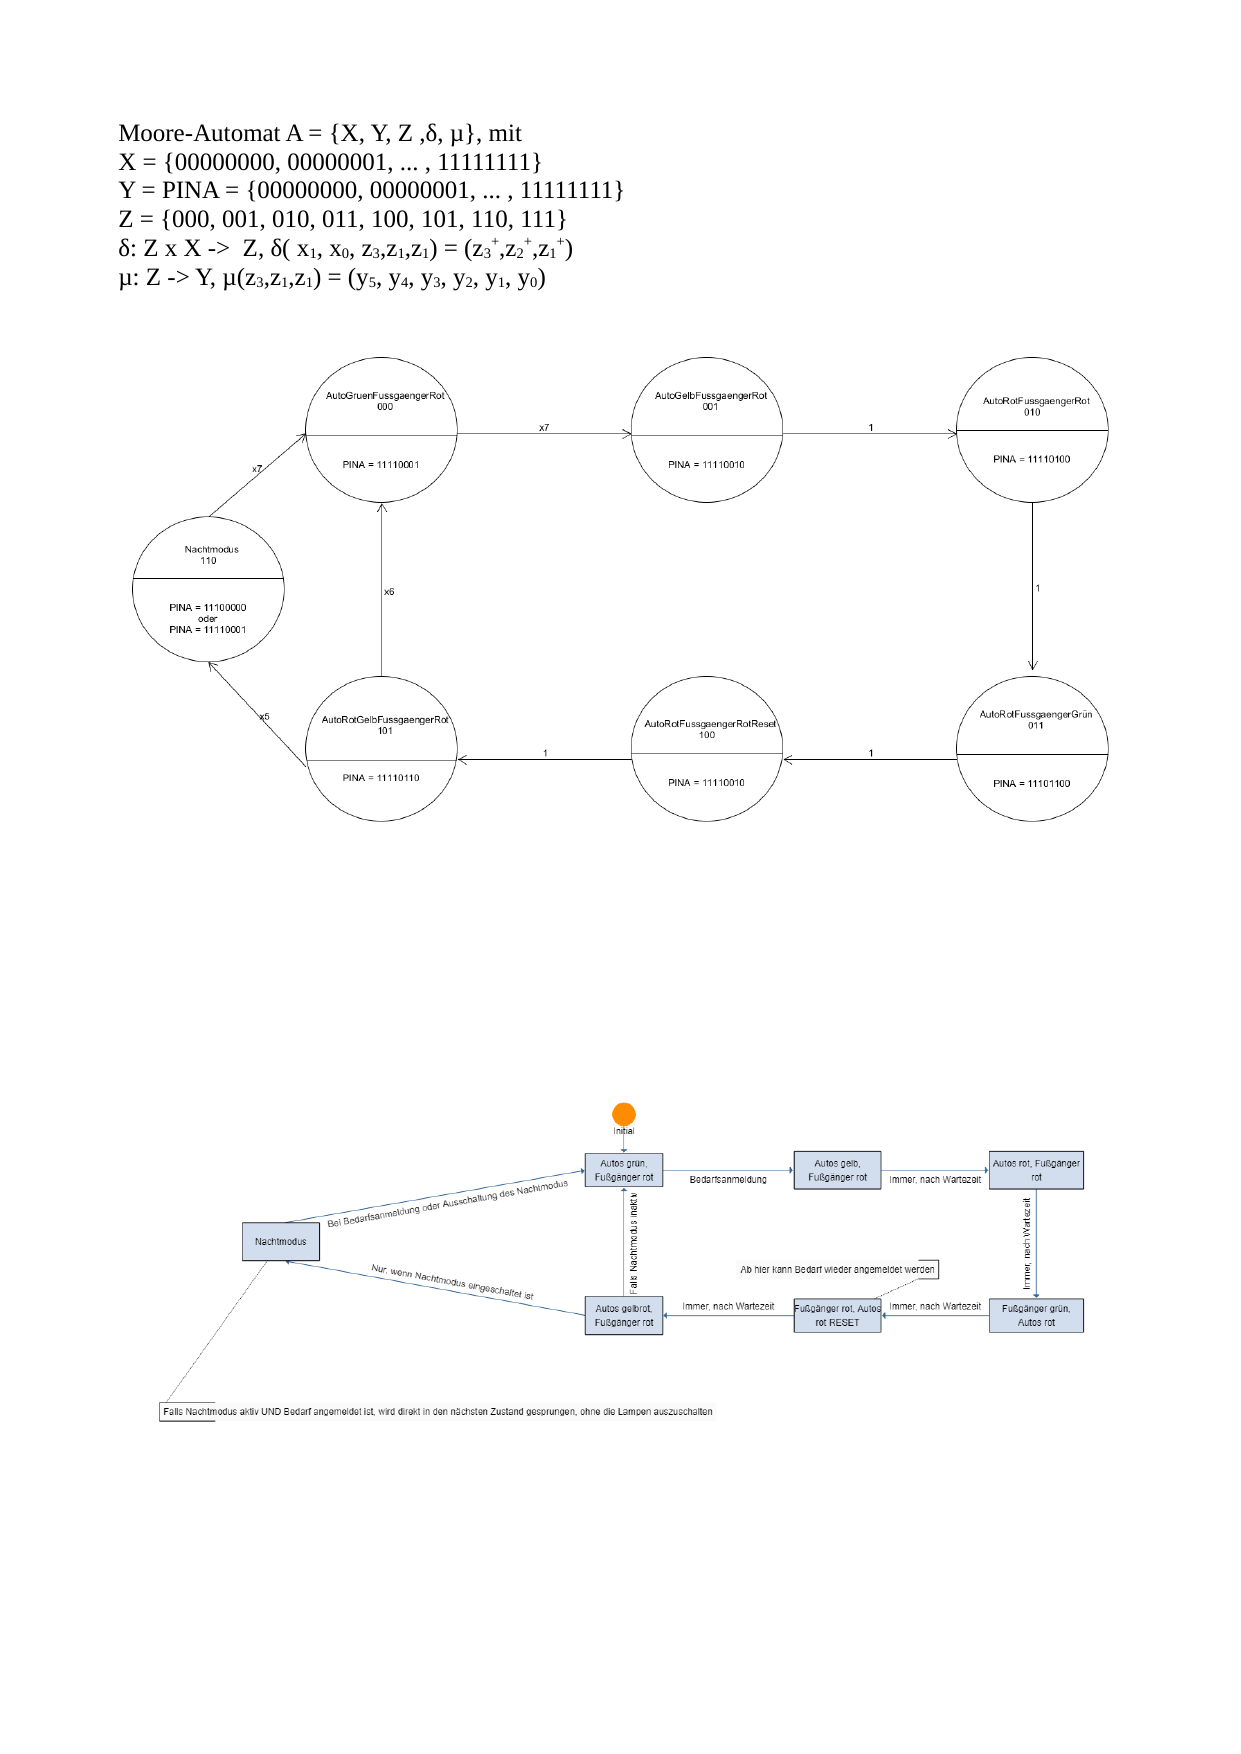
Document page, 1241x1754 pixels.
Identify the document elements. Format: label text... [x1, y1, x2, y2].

text Y = PINA = {00000000, 00000001, ... , 11111111} [118, 176, 1122, 204]
text X = {00000000, 00000001, ... , 11111111} [118, 147, 1122, 176]
picture [117, 1064, 1121, 1459]
picture [118, 343, 1122, 835]
text µ: Z -> Y, µ(z3,z1,z1) = (y5, y4, y3, y2, y1, y0) [118, 262, 1122, 291]
text Moore-Automat A = {X, Y, Z ,δ, µ}, mit [118, 118, 1122, 147]
text δ: Z x X -> Z, δ( x1, x0, z3,z1,z1) = (z3+,z2+,z1+) [118, 233, 1122, 262]
text Z = {000, 001, 010, 011, 100, 101, 110, 111} [118, 204, 1122, 233]
